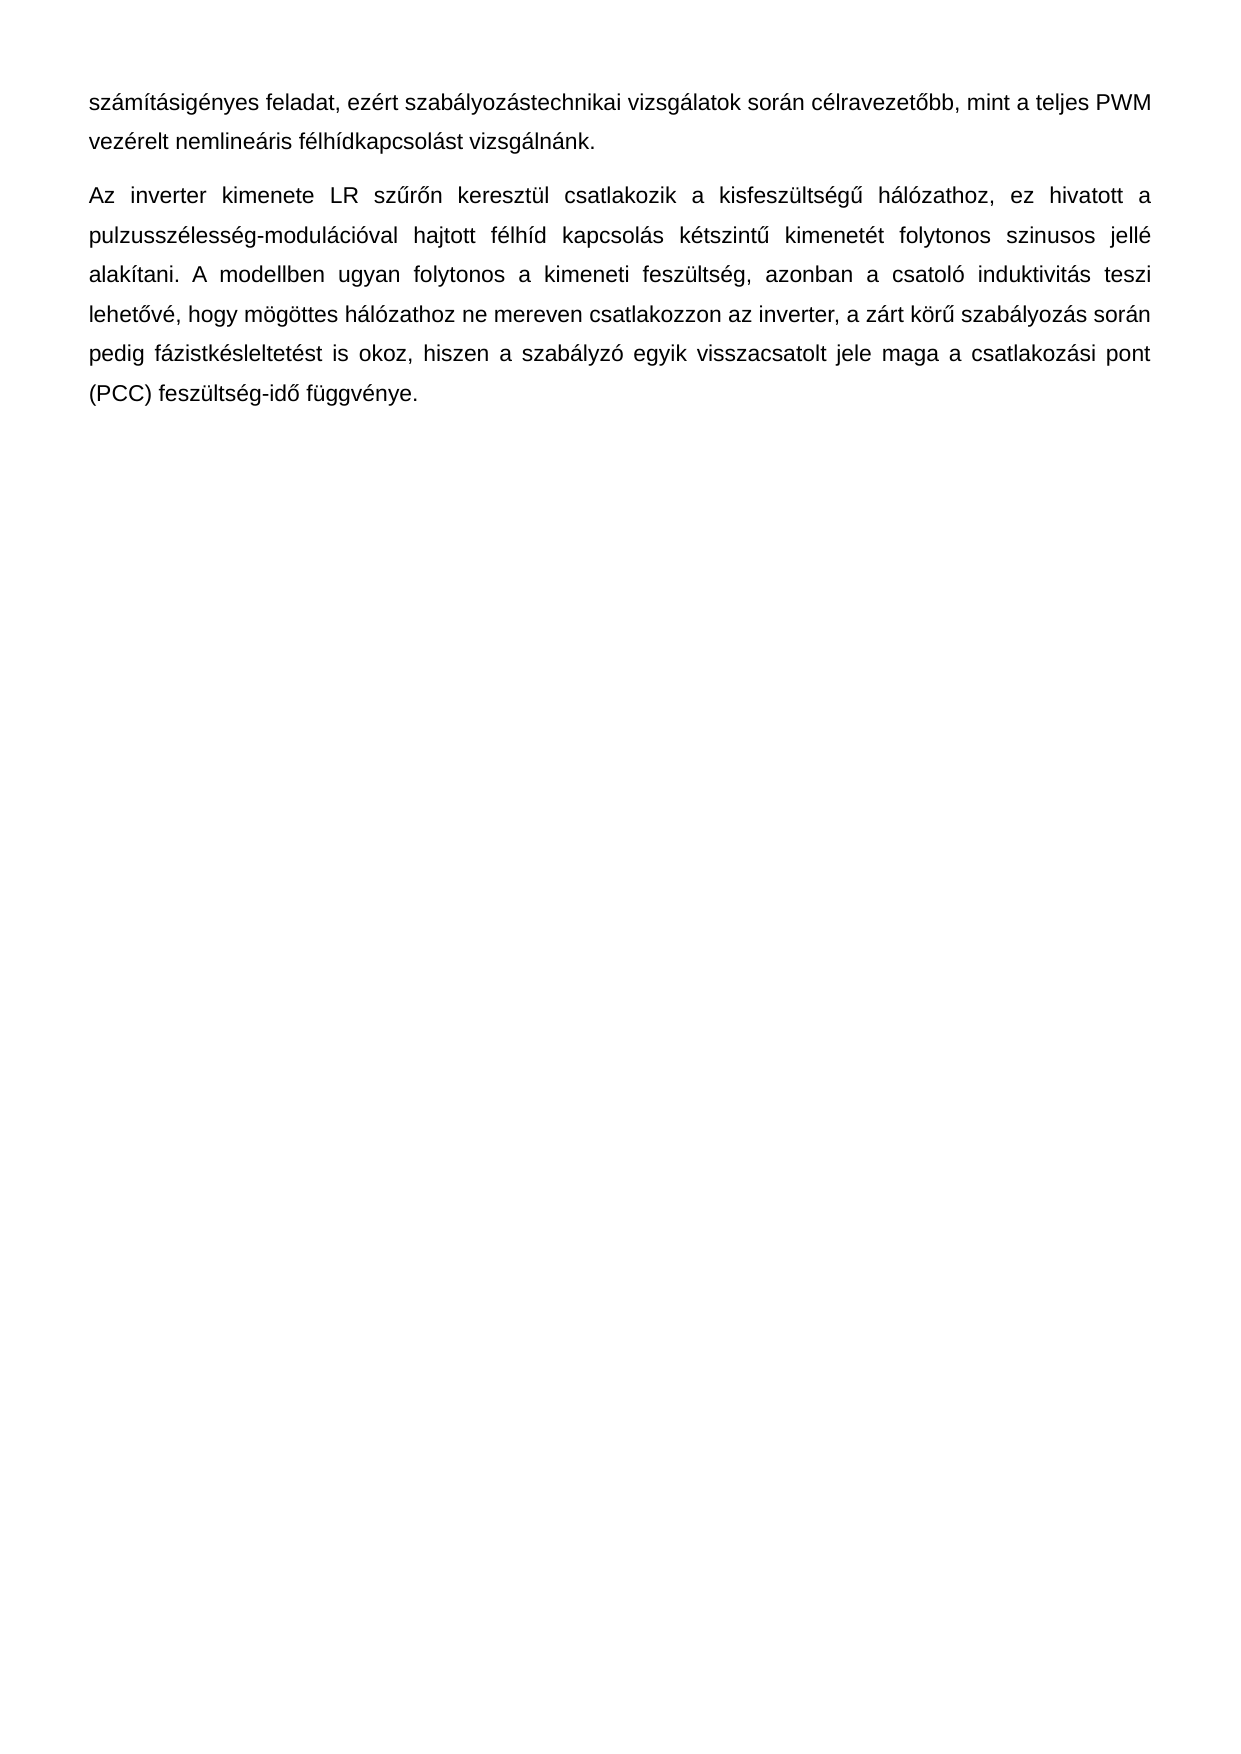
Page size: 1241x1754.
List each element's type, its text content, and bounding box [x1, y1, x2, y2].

text számításigényes feladat, ezért szabályozástechnikai vizsgálatok során célravezetőbb, mint a teljes PWM vezérelt nemlineáris félhídkapcsolást vizsgálnánk. [88, 88, 1152, 154]
text Az inverter kimenete LR szűrőn keresztül csatlakozik a kisfeszültségű hálózathoz, ez hivatott a pulzusszélesség-modulációval hajtott félhíd kapcsolás kétszintű kimenetét folytonos szinusos jellé alakítani. A modellben ugyan folytonos a kimeneti feszültség, azonban a csatoló induktivitás teszi lehetővé, hogy mögöttes hálózathoz ne mereven csatlakozzon az inverter, a zárt körű szabályozás során pedig fázistkésleltetést is okoz, hiszen a szabályzó egyik visszacsatolt jele maga a csatlakozási pont (PCC) feszültség-idő függvénye. [88, 182, 1152, 406]
